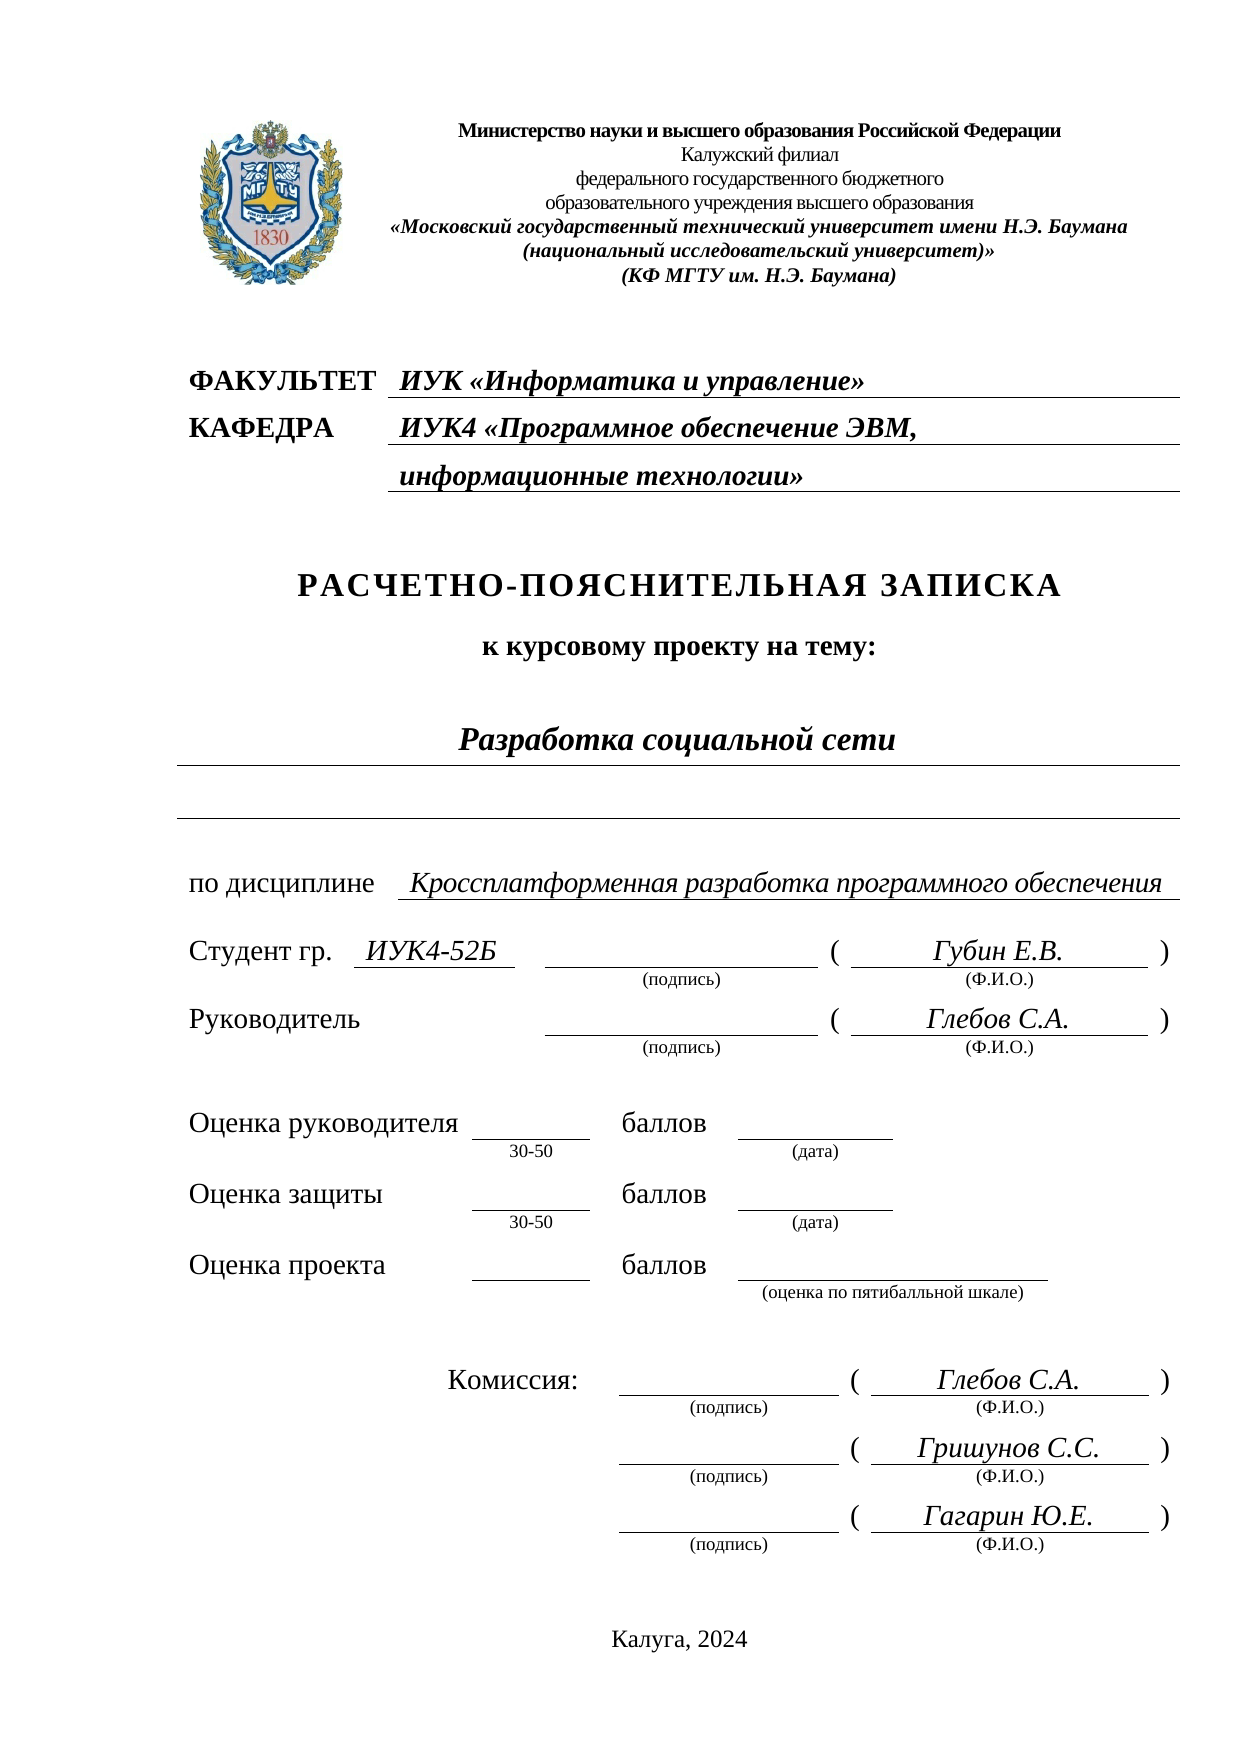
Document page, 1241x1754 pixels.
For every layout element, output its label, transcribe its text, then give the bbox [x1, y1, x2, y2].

table_header [472, 1103, 590, 1139]
table_cell [177, 1035, 372, 1070]
table_cell [1148, 1035, 1181, 1070]
table_cell (подпись) [545, 1036, 818, 1070]
table_cell (Ф.И.О.) [851, 968, 1148, 1002]
table_cell КАФЕДРА [177, 397, 388, 444]
table_header Комиссия: [413, 1362, 590, 1395]
table_cell ) [1149, 1430, 1181, 1463]
table_cell [590, 1280, 738, 1316]
table_cell [177, 1139, 472, 1174]
table_cell (Ф.И.О.) [871, 1533, 1149, 1566]
table_cell [472, 1281, 590, 1316]
table_cell [590, 1210, 738, 1245]
table_header Оценка руководителя [177, 1103, 472, 1139]
table_cell [413, 1464, 590, 1498]
table_header [738, 1103, 893, 1139]
table_cell [738, 1174, 893, 1209]
table_cell Глебов С.А. [851, 1002, 1148, 1035]
table_header Министерство науки и высшего образования Российской Федерации Калужский филиал федерального государственного бюджетного образовательного учреждения высшего образования «Московский государственный технический университет имени Н.Э. Баумана (национальный исследовательский университет)» (КФ МГТУ им. Н.Э. Баумана) [354, 118, 1166, 287]
table_header ИУК «Информатика и управление» [388, 349, 1180, 397]
table_cell ) [1148, 1002, 1181, 1035]
table_cell ( [818, 1002, 851, 1035]
table_header [619, 1362, 838, 1395]
table_cell ( [839, 1430, 871, 1463]
table_header Губин Е.В. [851, 934, 1148, 967]
table_cell 30-50 [472, 1211, 590, 1245]
table_cell (подпись) [619, 1465, 838, 1498]
table_cell [619, 1430, 838, 1463]
table_cell Оценка защиты [177, 1174, 472, 1209]
table_cell [893, 1139, 1048, 1174]
table_header по дисциплине [177, 858, 398, 899]
table_header [189, 118, 354, 287]
table_cell (Ф.И.О.) [851, 1036, 1148, 1070]
table_header ) [1148, 934, 1181, 967]
table_cell [177, 967, 372, 1002]
table_cell [515, 967, 544, 1002]
table_cell [893, 1210, 1048, 1245]
table_cell (дата) [738, 1211, 893, 1245]
table_cell [177, 444, 388, 491]
table_header [893, 1103, 1048, 1139]
table_header Студент гр. [177, 934, 354, 967]
table_cell [818, 967, 851, 1002]
table_cell [1149, 1464, 1181, 1498]
table_cell Оценка проекта [177, 1245, 472, 1280]
table_cell [177, 766, 1180, 818]
table_cell [590, 1498, 619, 1532]
table_cell [893, 1174, 1048, 1209]
table_cell [515, 1035, 544, 1070]
table_cell [515, 1002, 544, 1035]
table_cell [413, 1532, 590, 1566]
table_cell [413, 1430, 590, 1463]
table_cell [372, 1002, 515, 1035]
table_cell [372, 968, 515, 1002]
table_cell (Ф.И.О.) [871, 1465, 1149, 1498]
table_cell [839, 1464, 871, 1498]
table_cell [413, 1498, 590, 1532]
table_cell (подпись) [545, 968, 818, 1002]
table_cell [590, 1430, 619, 1463]
table_cell [1149, 1532, 1181, 1566]
table_cell (дата) [738, 1140, 893, 1174]
table_cell баллов [590, 1245, 738, 1280]
table_header Глебов С.А. [871, 1362, 1149, 1395]
table_header баллов [590, 1103, 738, 1139]
table_cell [472, 1174, 590, 1209]
table_header Кроссплатформенная разработка программного обеспечения [398, 858, 1180, 899]
table_cell ( [839, 1498, 871, 1532]
table_cell [619, 1498, 838, 1532]
table_cell [590, 1532, 619, 1566]
table_cell ) [1149, 1498, 1181, 1532]
table_cell [590, 1139, 738, 1174]
table_header ИУК4-52Б [354, 934, 515, 967]
table_cell [372, 1035, 515, 1070]
table_header ( [818, 934, 851, 967]
table_cell [590, 1464, 619, 1498]
table_cell (оценка по пятибалльной шкале) [738, 1281, 1048, 1316]
table_cell [1149, 1395, 1181, 1430]
table_cell [413, 1395, 590, 1430]
table_cell [177, 1210, 472, 1245]
table_cell [472, 1245, 590, 1280]
table_header ФАКУЛЬТЕТ [177, 349, 388, 397]
table_cell [738, 1245, 1048, 1280]
table_cell [1148, 967, 1181, 1002]
table_cell 30-50 [472, 1140, 590, 1174]
table_header [590, 1362, 619, 1395]
table_cell Руководитель [177, 1002, 372, 1035]
table_cell баллов [590, 1174, 738, 1209]
text Калуга, 2024 [177, 1624, 1181, 1652]
table_header ) [1149, 1362, 1181, 1395]
table_cell [545, 1002, 818, 1035]
table_cell (Ф.И.О.) [871, 1396, 1149, 1430]
text РАСЧЕТНО-ПОЯСНИТЕЛЬНАЯ ЗАПИСКА [177, 565, 1181, 603]
table_cell [590, 1395, 619, 1430]
table_header ( [839, 1362, 871, 1395]
table_header Разработка социальной сети [177, 712, 1180, 765]
text к курсовому проекту на тему: [177, 628, 1181, 662]
table_cell информационные технологии» [388, 445, 1180, 491]
table_cell [177, 1280, 472, 1316]
table_cell [839, 1395, 871, 1430]
table_header [545, 934, 818, 967]
table_header [515, 934, 544, 967]
table_cell [818, 1035, 851, 1070]
table_cell Гришунов С.С. [871, 1430, 1149, 1463]
table_cell Гагарин Ю.Е. [871, 1498, 1149, 1532]
table_cell (подпись) [619, 1396, 838, 1430]
picture [199, 120, 343, 285]
table_cell [839, 1532, 871, 1566]
table_cell (подпись) [619, 1533, 838, 1566]
table_cell ИУК4 «Программное обеспечение ЭВМ, [388, 398, 1180, 444]
